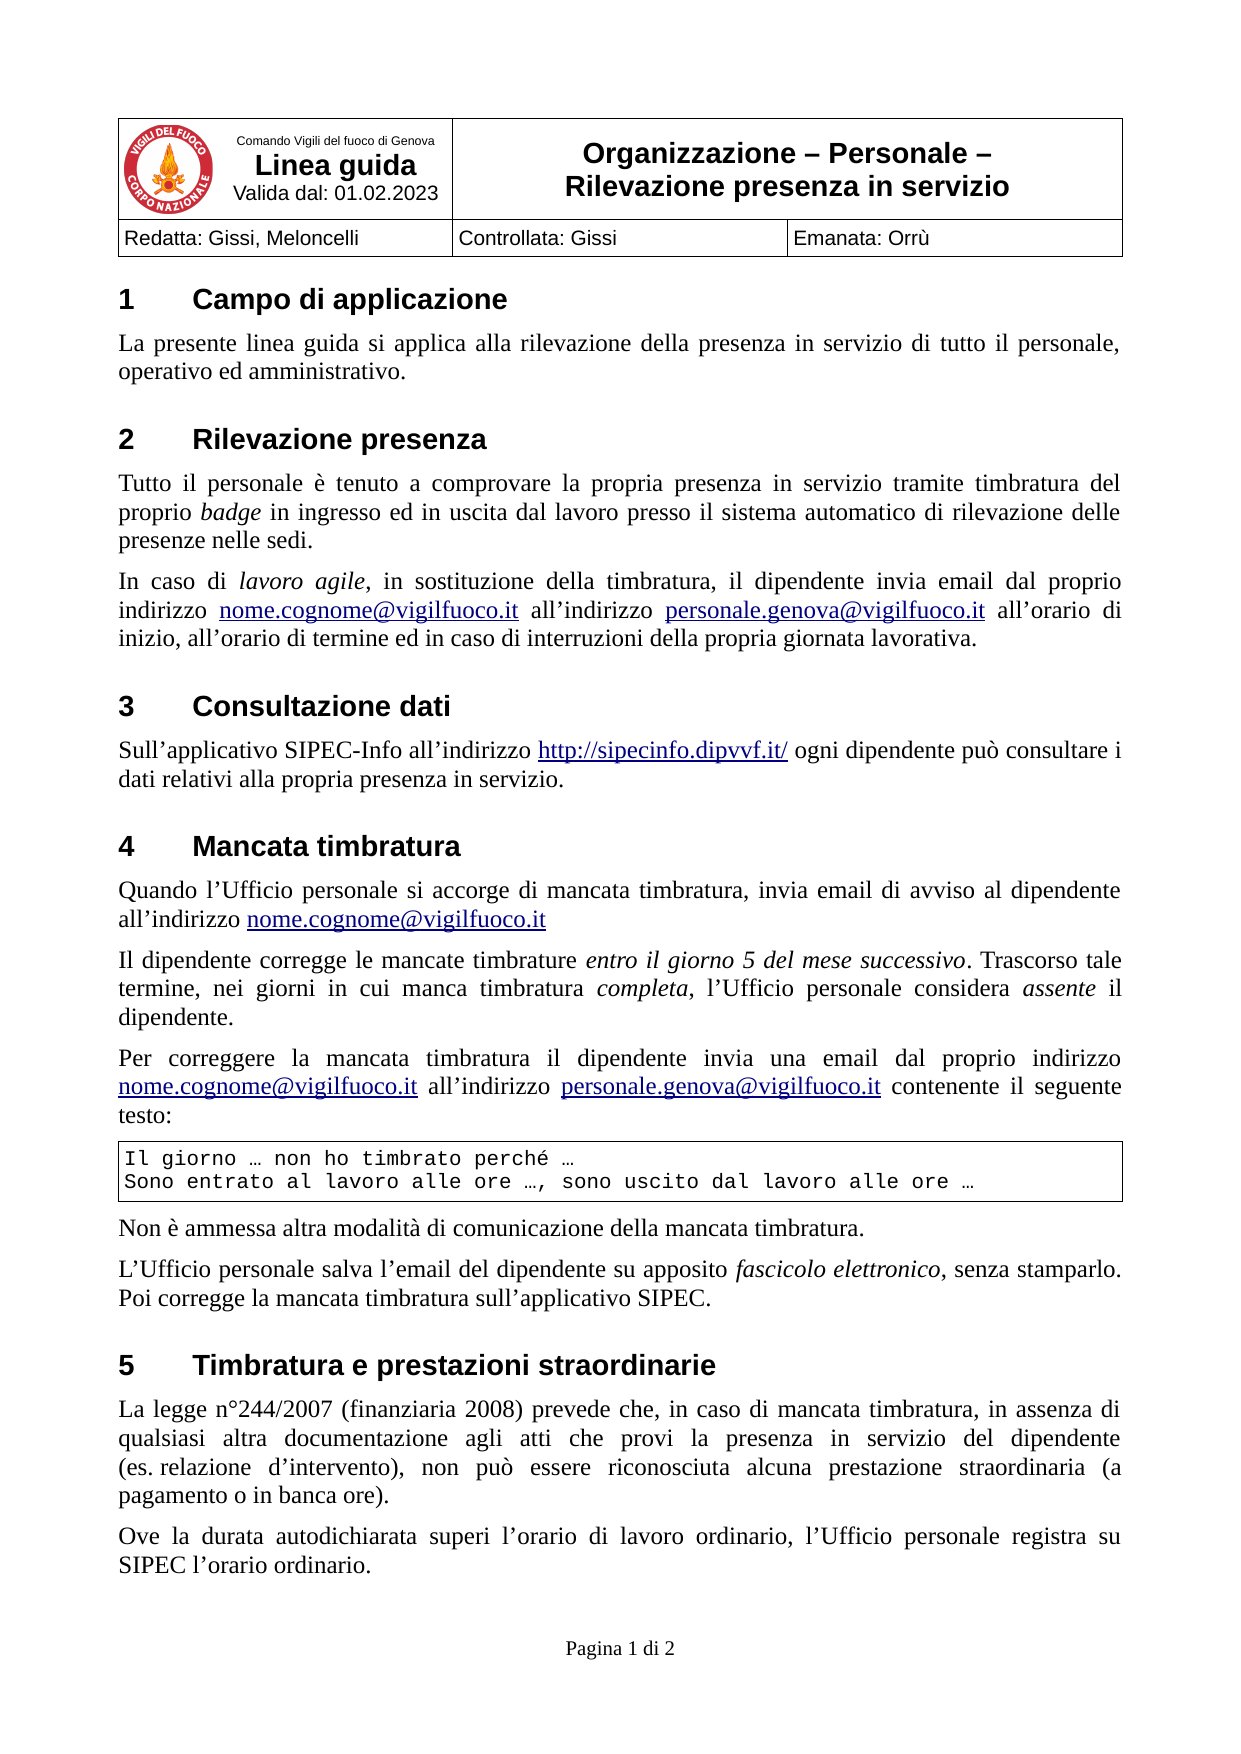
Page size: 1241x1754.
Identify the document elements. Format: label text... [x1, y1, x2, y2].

table_cell Controllata: Gissi [453, 220, 787, 256]
text Non è ammessa altra modalità di comunicazione della mancata timbratura. [118, 1213, 1122, 1242]
table_cell Redatta: Gissi, Meloncelli [119, 220, 452, 256]
text Quando l’Ufficio personale si accorge di mancata timbratura, invia email di avviso al dipendente all’indirizzo nome.cognome@vigilfuoco.it [118, 875, 1122, 933]
subtitle Rilevazione presenza [118, 422, 1122, 456]
table_header Comando Vigili del fuoco di Genova Linea guida Valida dal: 01.02.2023 [219, 119, 452, 219]
table_header Organizzazione – Personale – Rilevazione presenza in servizio [453, 119, 1122, 219]
text Tutto il personale è tenuto a comprovare la propria presenza in servizio tramite timbratura del proprio badge in ingresso ed in uscita dal lavoro presso il sistema automatico di rilevazione delle presenze nelle sedi. [118, 468, 1122, 554]
subtitle Consultazione dati [118, 689, 1122, 723]
subtitle Timbratura e prestazioni straordinarie [118, 1348, 1122, 1382]
text La presente linea guida si applica alla rilevazione della presenza in servizio di tutto il personale, operativo ed amministrativo. [118, 328, 1122, 385]
text La legge n°244/2007 (finanziaria 2008) prevede che, in caso di mancata timbratura, in assenza di qualsiasi altra documentazione agli atti che provi la presenza in servizio del dipendente (es. relazione d’intervento), non può essere riconosciuta alcuna prestazione straordinaria (a pagamento o in banca ore). [118, 1394, 1122, 1509]
table_cell Emanata: Orrù [788, 220, 1122, 256]
text Sull’applicativo SIPEC-Info all’indirizzo http://sipecinfo.dipvvf.it/ ogni dipendente può consultare i dati relativi alla propria presenza in servizio. [118, 735, 1122, 793]
subtitle Campo di applicazione [118, 282, 1122, 315]
subtitle Mancata timbratura [118, 829, 1122, 863]
text Ove la durata autodichiarata superi l’orario di lavoro ordinario, l’Ufficio personale registra su SIPEC l’orario ordinario. [118, 1521, 1122, 1578]
table_header [119, 119, 219, 219]
text In caso di lavoro agile, in sostituzione della timbratura, il dipendente invia email dal proprio indirizzo nome.cognome@vigilfuoco.it all’indirizzo personale.genova@vigilfuoco.it all’orario di inizio, all’orario di termine ed in caso di interruzioni della propria giornata lavorativa. [118, 566, 1122, 652]
table_header Il giorno … non ho timbrato perché … Sono entrato al lavoro alle ore …, sono uscito dal lavoro alle ore … [119, 1142, 1122, 1201]
text Per correggere la mancata timbratura il dipendente invia una email dal proprio indirizzo nome.cognome@vigilfuoco.it all’indirizzo personale.genova@vigilfuoco.it contenente il seguente testo: [118, 1043, 1122, 1129]
text L’Ufficio personale salva l’email del dipendente su apposito fascicolo elettronico, senza stamparlo. Poi corregge la mancata timbratura sull’applicativo SIPEC. [118, 1254, 1122, 1311]
text Il dipendente corregge le mancate timbrature entro il giorno 5 del mese successivo. Trascorso tale termine, nei giorni in cui manca timbratura completa, l’Ufficio personale considera assente il dipendente. [118, 945, 1122, 1031]
picture [124, 125, 213, 214]
